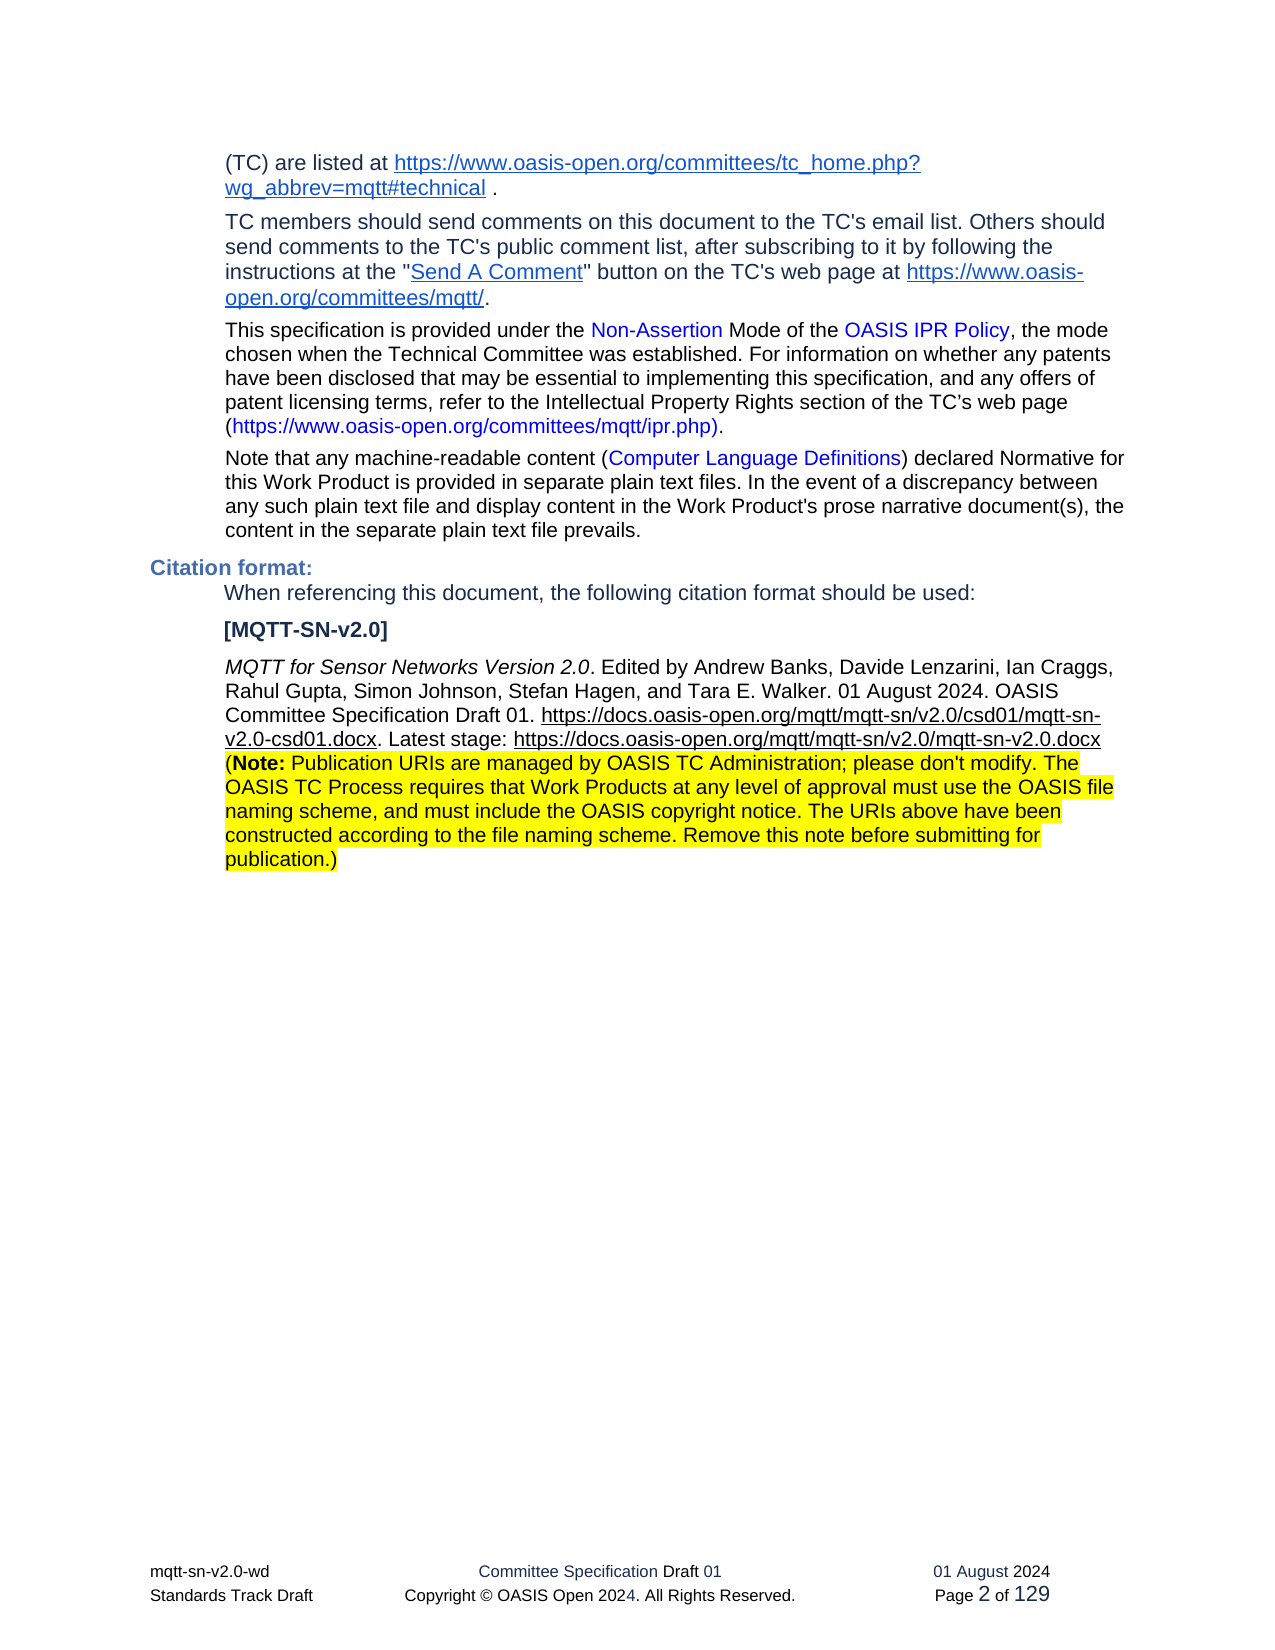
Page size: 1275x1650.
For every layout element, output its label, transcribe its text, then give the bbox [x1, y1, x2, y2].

text Note that any machine-readable content (Computer Language Definitions) declared Normative for this Work Product is provided in separate plain text files. In the event of a discrepancy between any such plain text file and display content in the Work Product's prose narrative document(s), the content in the separate plain text file prevails. [225, 446, 1125, 542]
text [MQTT-SN-v2.0] [223, 617, 1124, 642]
text Citation format: [150, 554, 1125, 579]
text This specification is provided under the Non-Assertion Mode of the OASIS IPR Policy, the mode chosen when the Technical Committee was established. For information on whether any patents have been disclosed that may be essential to implementing this specification, and any offers of patent licensing terms, refer to the Intellectual Property Rights section of the TC’s web page (https://www.oasis-open.org/committees/mqtt/ipr.php). [225, 318, 1125, 438]
text MQTT for Sensor Networks Version 2.0. Edited by Andrew Banks, Davide Lenzarini, Ian Craggs, Rahul Gupta, Simon Johnson, Stefan Hagen, and Tara E. Walker. 01 August 2024. OASIS Committee Specification Draft 01. https://docs.oasis-open.org/mqtt/mqtt-sn/v2.0/csd01/mqtt-sn-v2.0-csd01.docx. Latest stage: https://docs.oasis-open.org/mqtt/mqtt-sn/v2.0/mqtt-sn-v2.0.docx [225, 655, 1125, 751]
text (TC) are listed at https://www.oasis-open.org/committees/tc_home.php?wg_abbrev=mqtt#technical . [225, 150, 1125, 200]
text TC members should send comments on this document to the TC's email list. Others should send comments to the TC's public comment list, after subscribing to it by following the instructions at the "Send A Comment" button on the TC's web page at https://www.oasis-open.org/committees/mqtt/. [225, 209, 1125, 309]
text When referencing this document, the following citation format should be used: [223, 579, 1124, 605]
text (Note: Publication URIs are managed by OASIS TC Administration; please don't modify. The OASIS TC Process requires that Work Products at any level of approval must use the OASIS file naming scheme, and must include the OASIS copyright notice. The URIs above have been constructed according to the file naming scheme. Remove this note before submitting for publication.) [225, 751, 1125, 871]
